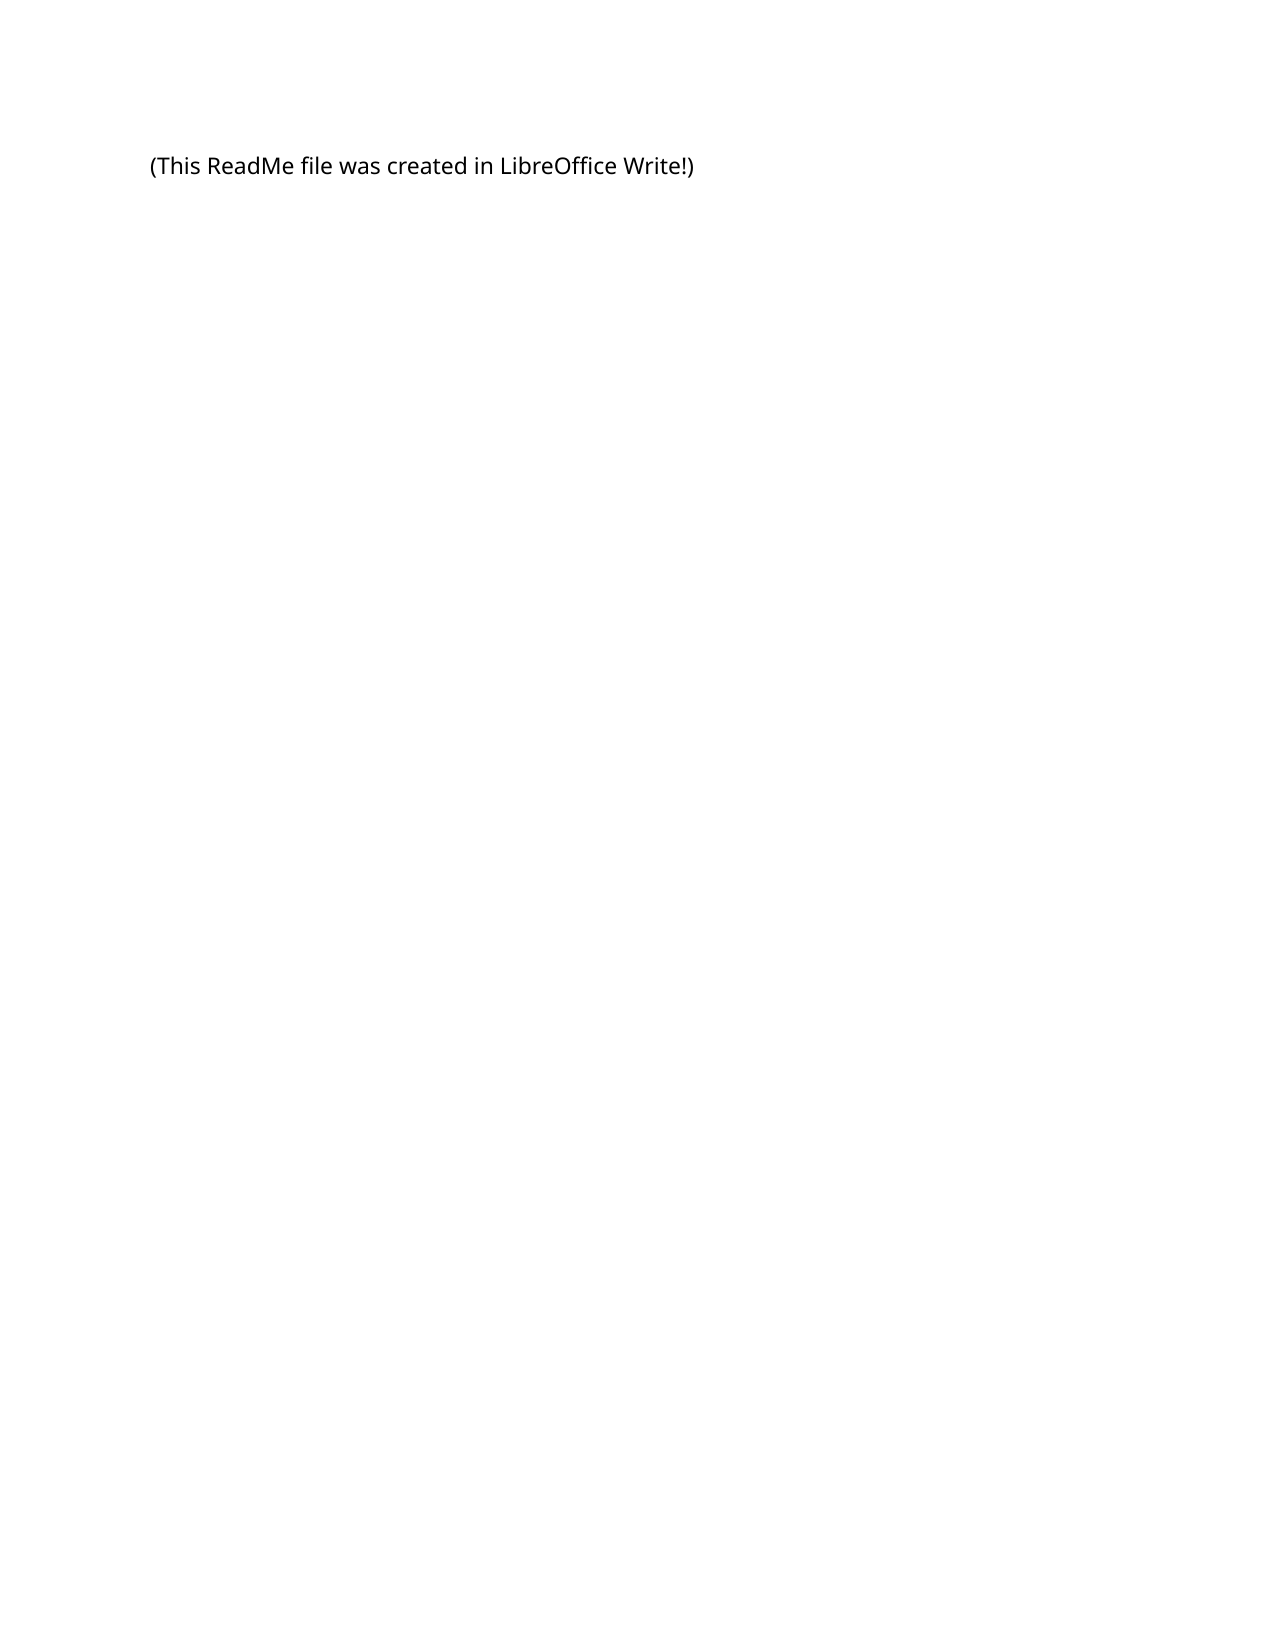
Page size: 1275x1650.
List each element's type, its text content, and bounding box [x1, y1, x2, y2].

text (This ReadMe file was created in LibreOffice Write!) [150, 150, 1125, 181]
